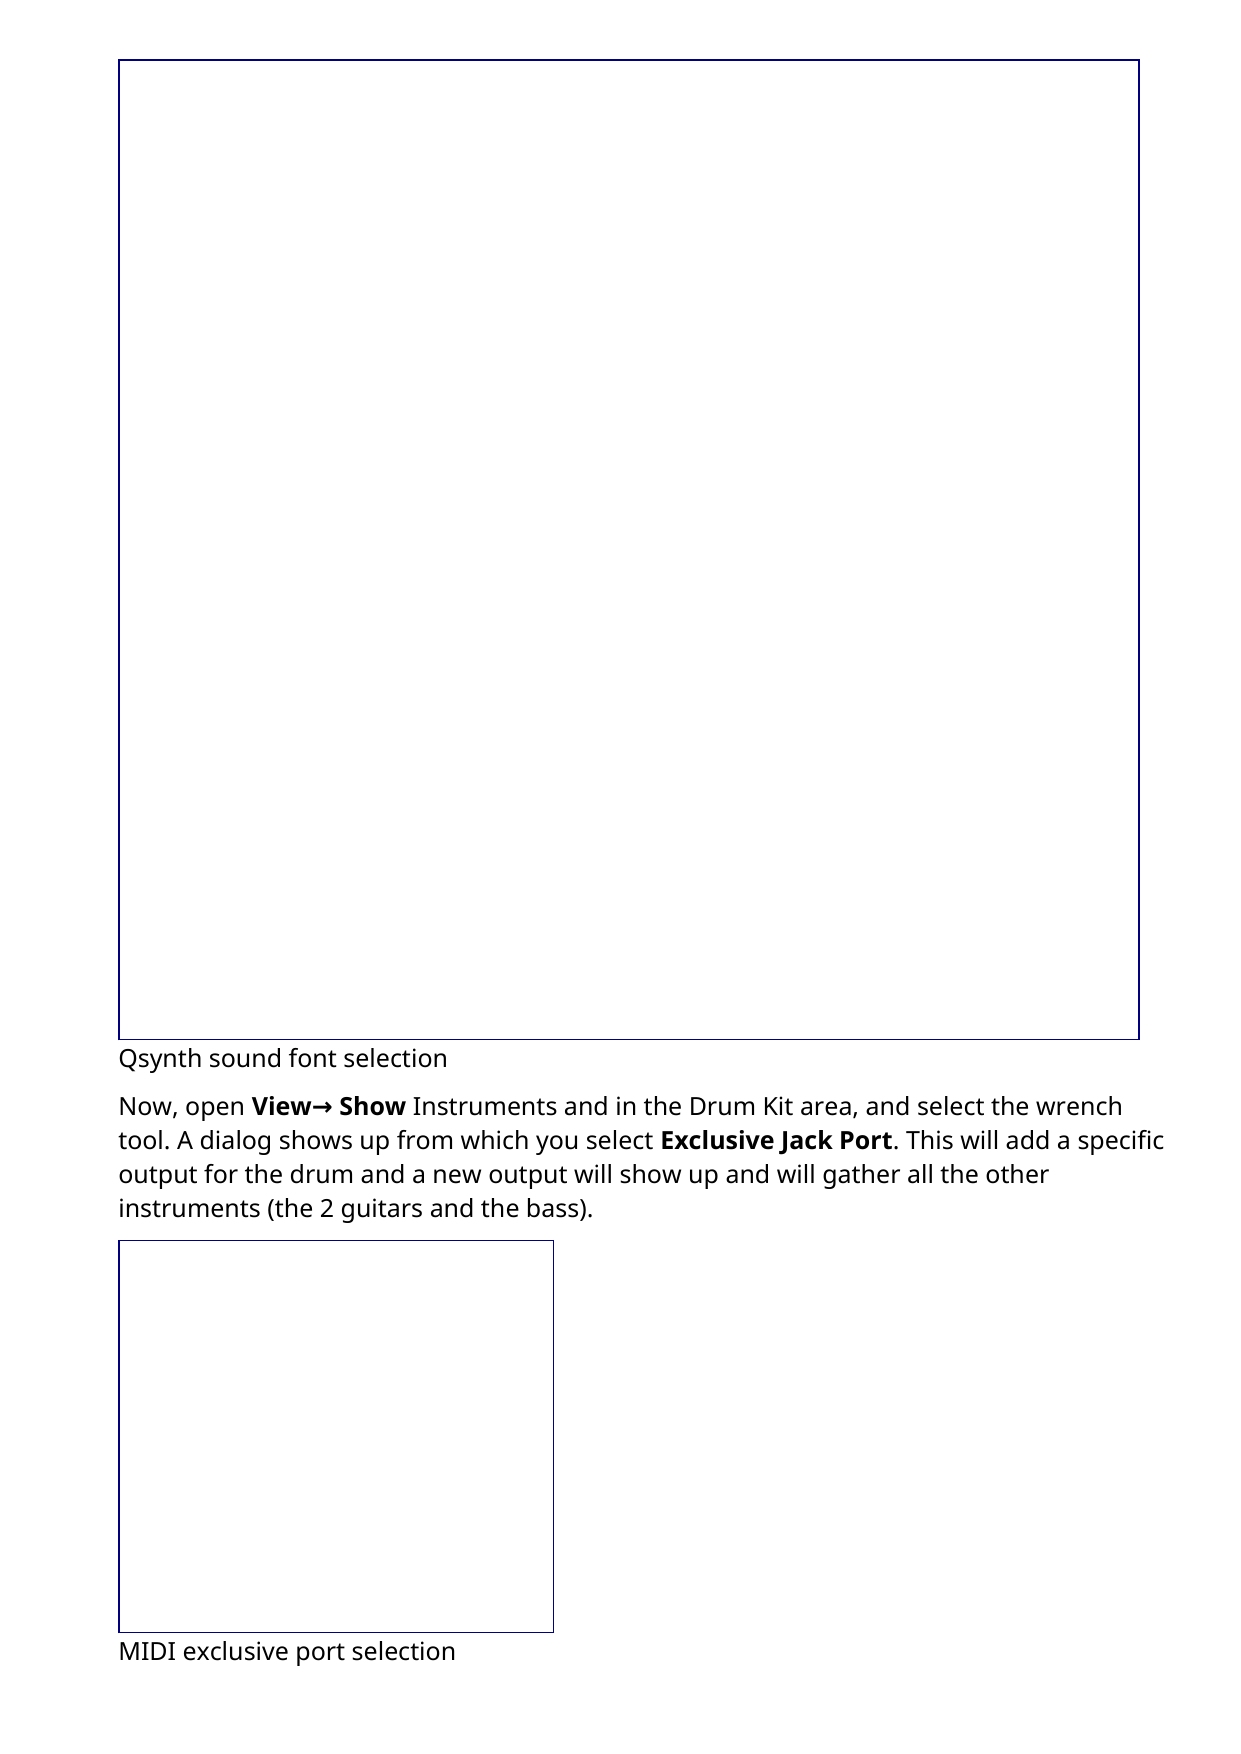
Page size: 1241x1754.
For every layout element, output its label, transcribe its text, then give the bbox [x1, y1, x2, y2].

text Now, open View→ Show Instruments and in the Drum Kit area, and select the wrench tool. A dialog shows up from which you select Exclusive Jack Port. This will add a specific output for the drum and a new output will show up and will gather all the other instruments (the 2 guitars and the bass). [118, 1089, 1181, 1225]
text Qsynth sound font selection [118, 59, 1181, 1074]
text MIDI exclusive port selection [118, 1240, 1181, 1668]
